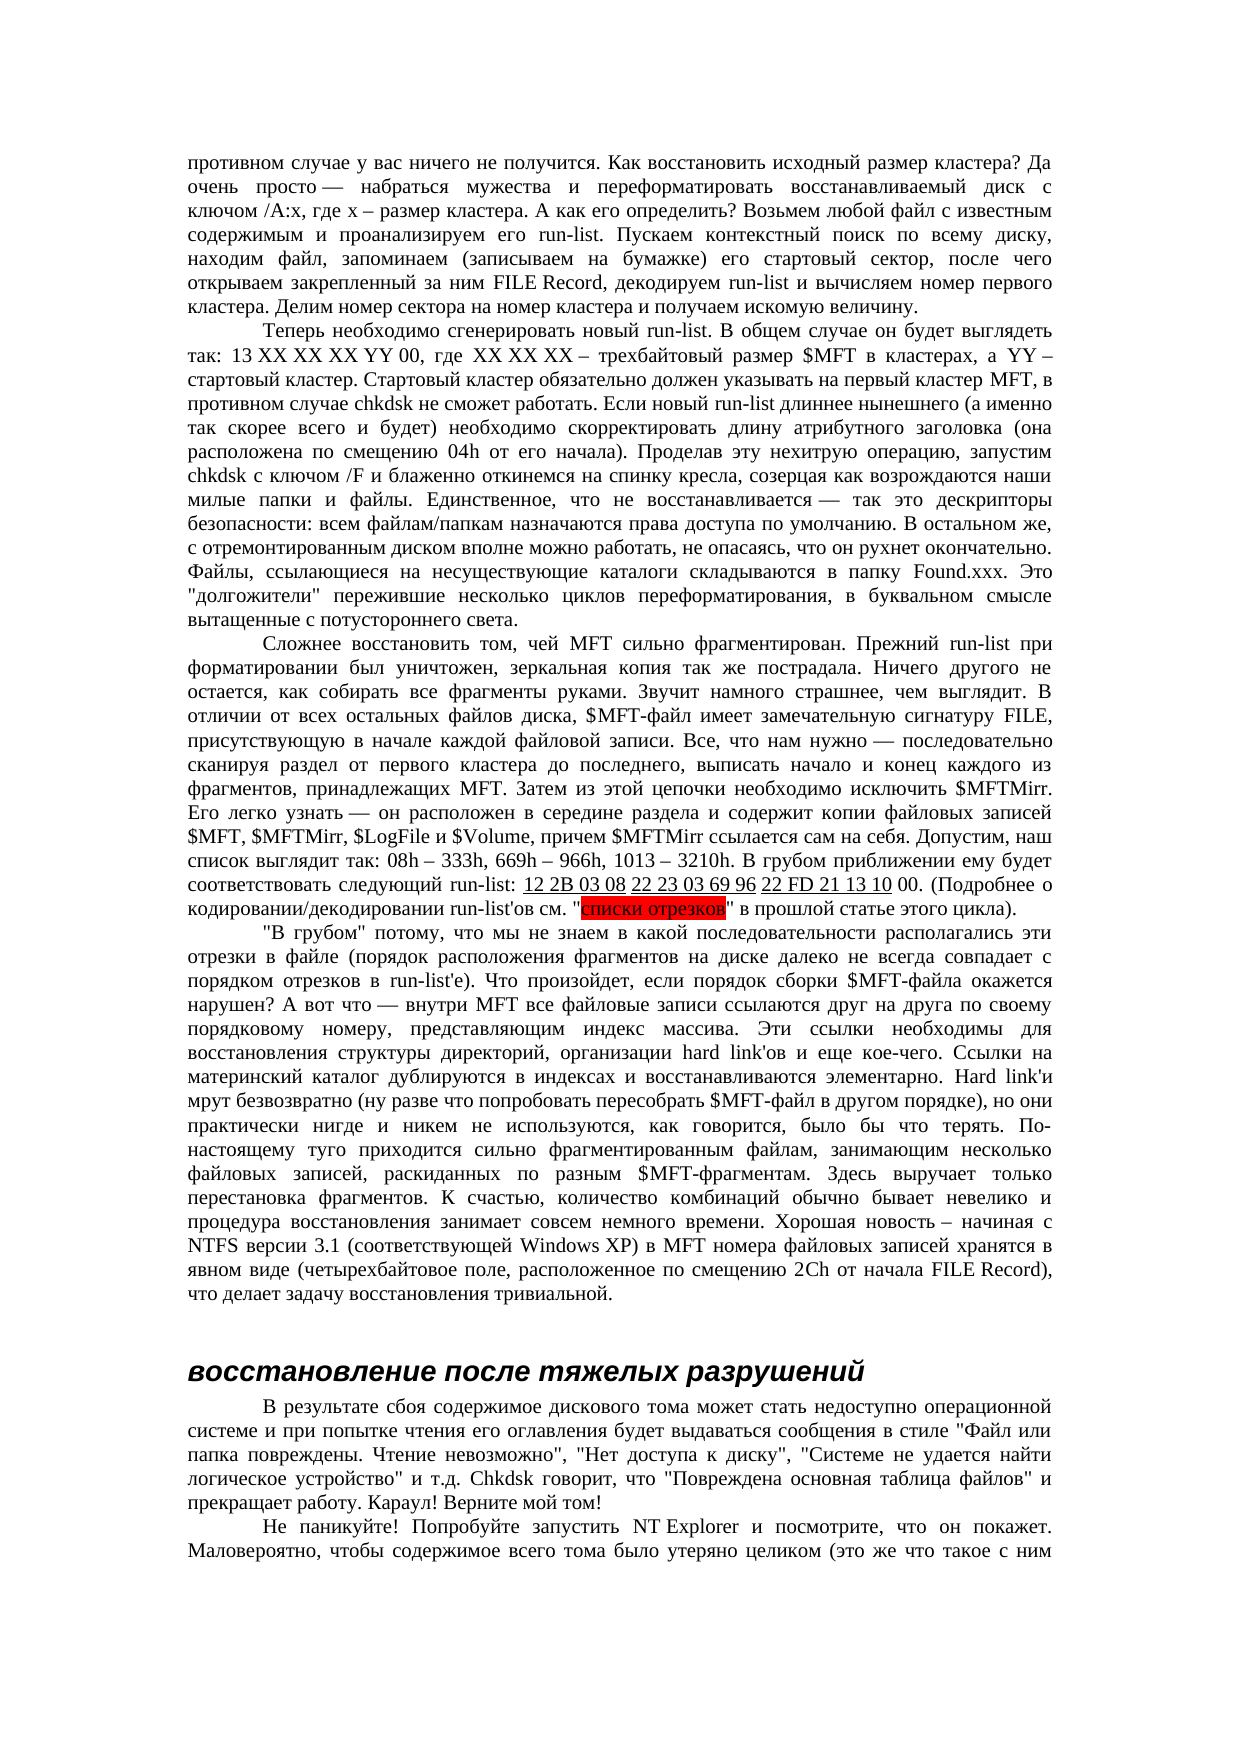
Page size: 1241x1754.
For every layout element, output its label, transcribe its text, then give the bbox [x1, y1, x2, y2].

text противном случае у вас ничего не получится. Как восстановить исходный размер кластера? Да очень просто — набраться мужества и переформатировать восстанавливаемый диск с ключом /A:x, где x – размер кластера. А как его определить? Возьмем любой файл с известным содержимым и проанализируем его run-list. Пускаем контекстный поиск по всему диску, находим файл, запоминаем (записываем на бумажке) его стартовый сектор, после чего открываем закрепленный за ним FILE Record, декодируем run-list и вычисляем номер первого кластера. Делим номер сектора на номер кластера и получаем искомую величину. [187, 150, 1053, 318]
text В результате сбоя содержимое дискового тома может стать недоступно операционной системе и при попытке чтения его оглавления будет выдаваться сообщения в стиле "Файл или папка повреждены. Чтение невозможно", "Нет доступа к диску", "Системе не удается найти логическое устройство" и т.д. Chkdsk говорит, что "Повреждена основная таблица файлов" и прекращает работу. Караул! Верните мой том! [187, 1394, 1053, 1514]
text Сложнее восстановить том, чей MFT сильно фрагментирован. Прежний run-list при форматировании был уничтожен, зеркальная копия так же пострадала. Ничего другого не остается, как собирать все фрагменты руками. Звучит намного страшнее, чем выглядит. В отличии от всех остальных файлов диска, $MFT-файл имеет замечательную сигнатуру FILE, присутствующую в начале каждой файловой записи. Все, что нам нужно — последовательно сканируя раздел от первого кластера до последнего, выписать начало и конец каждого из фрагментов, принадлежащих MFT. Затем из этой цепочки необходимо исключить $MFTMirr. Его легко узнать — он расположен в середине раздела и содержит копии файловых записей $MFT, $MFTMirr, $LogFile и $Volume, причем $MFTMirr ссылается сам на себя. Допустим, наш список выглядит так: 08h – 333h, 669h – 966h, 1013 – 3210h. В грубом приближении ему будет соответствовать следующий run-list: 12 2B 03 08 22 23 03 69 96 22 FD 21 13 10 00. (Подробнее о кодировании/декодировании run-list'ов см. "списки отрезков" в прошлой статье этого цикла). [187, 631, 1053, 920]
subtitle восстановление после тяжелых разрушений [187, 1354, 1053, 1388]
text Теперь необходимо сгенерировать новый run-list. В общем случае он будет выглядеть так: 13 XX XX XX YY 00, где XX XX XX – трехбайтовый размер $MFT в кластерах, а YY – стартовый кластер. Стартовый кластер обязательно должен указывать на первый кластер MFT, в противном случае chkdsk не сможет работать. Если новый run-list длиннее нынешнего (а именно так скорее всего и будет) необходимо скорректировать длину атрибутного заголовка (она расположена по смещению 04h от его начала). Проделав эту нехитрую операцию, запустим chkdsk с ключом /F и блаженно откинемся на спинку кресла, созерцая как возрождаются наши милые папки и файлы. Единственное, что не восстанавливается — так это дескрипторы безопасности: всем файлам/папкам назначаются права доступа по умолчанию. В остальном же, с отремонтированным диском вполне можно работать, не опасаясь, что он рухнет окончательно. Файлы, ссылающиеся на несуществующие каталоги складываются в папку Found.xxx. Это "долгожители" пережившие несколько циклов переформатирования, в буквальном смысле вытащенные с потустороннего света. [187, 318, 1053, 631]
text "В грубом" потому, что мы не знаем в какой последовательности располагались эти отрезки в файле (порядок расположения фрагментов на диске далеко не всегда совпадает с порядком отрезков в run-list'е). Что произойдет, если порядок сборки $MFT-файла окажется нарушен? А вот что — внутри MFT все файловые записи ссылаются друг на друга по своему порядковому номеру, представляющим индекс массива. Эти ссылки необходимы для восстановления структуры директорий, организации hard link'ов и еще кое-чего. Ссылки на материнский каталог дублируются в индексах и восстанавливаются элементарно. Hard link'и мрут безвозвратно (ну разве что попробовать пересобрать $MFT-файл в другом порядке), но они практически нигде и никем не используются, как говорится, было бы что терять. По-настоящему туго приходится сильно фрагментированным файлам, занимающим несколько файловых записей, раскиданных по разным $MFT-фрагментам. Здесь выручает только перестановка фрагментов. К счастью, количество комбинаций обычно бывает невелико и процедура восстановления занимает совсем немного времени. Хорошая новость – начиная с NTFS версии 3.1 (соответствующей Windows XP) в MFT номера файловых записей хранятся в явном виде (четырехбайтовое поле, расположенное по смещению 2Ch от начала FILE Record), что делает задачу восстановления тривиальной. [187, 920, 1053, 1305]
text Не паникуйте! Попробуйте запустить NT Explorer и посмотрите, что он покажет. Маловероятно, чтобы содержимое всего тома было утеряно целиком (это же что такое с ним [187, 1514, 1053, 1562]
